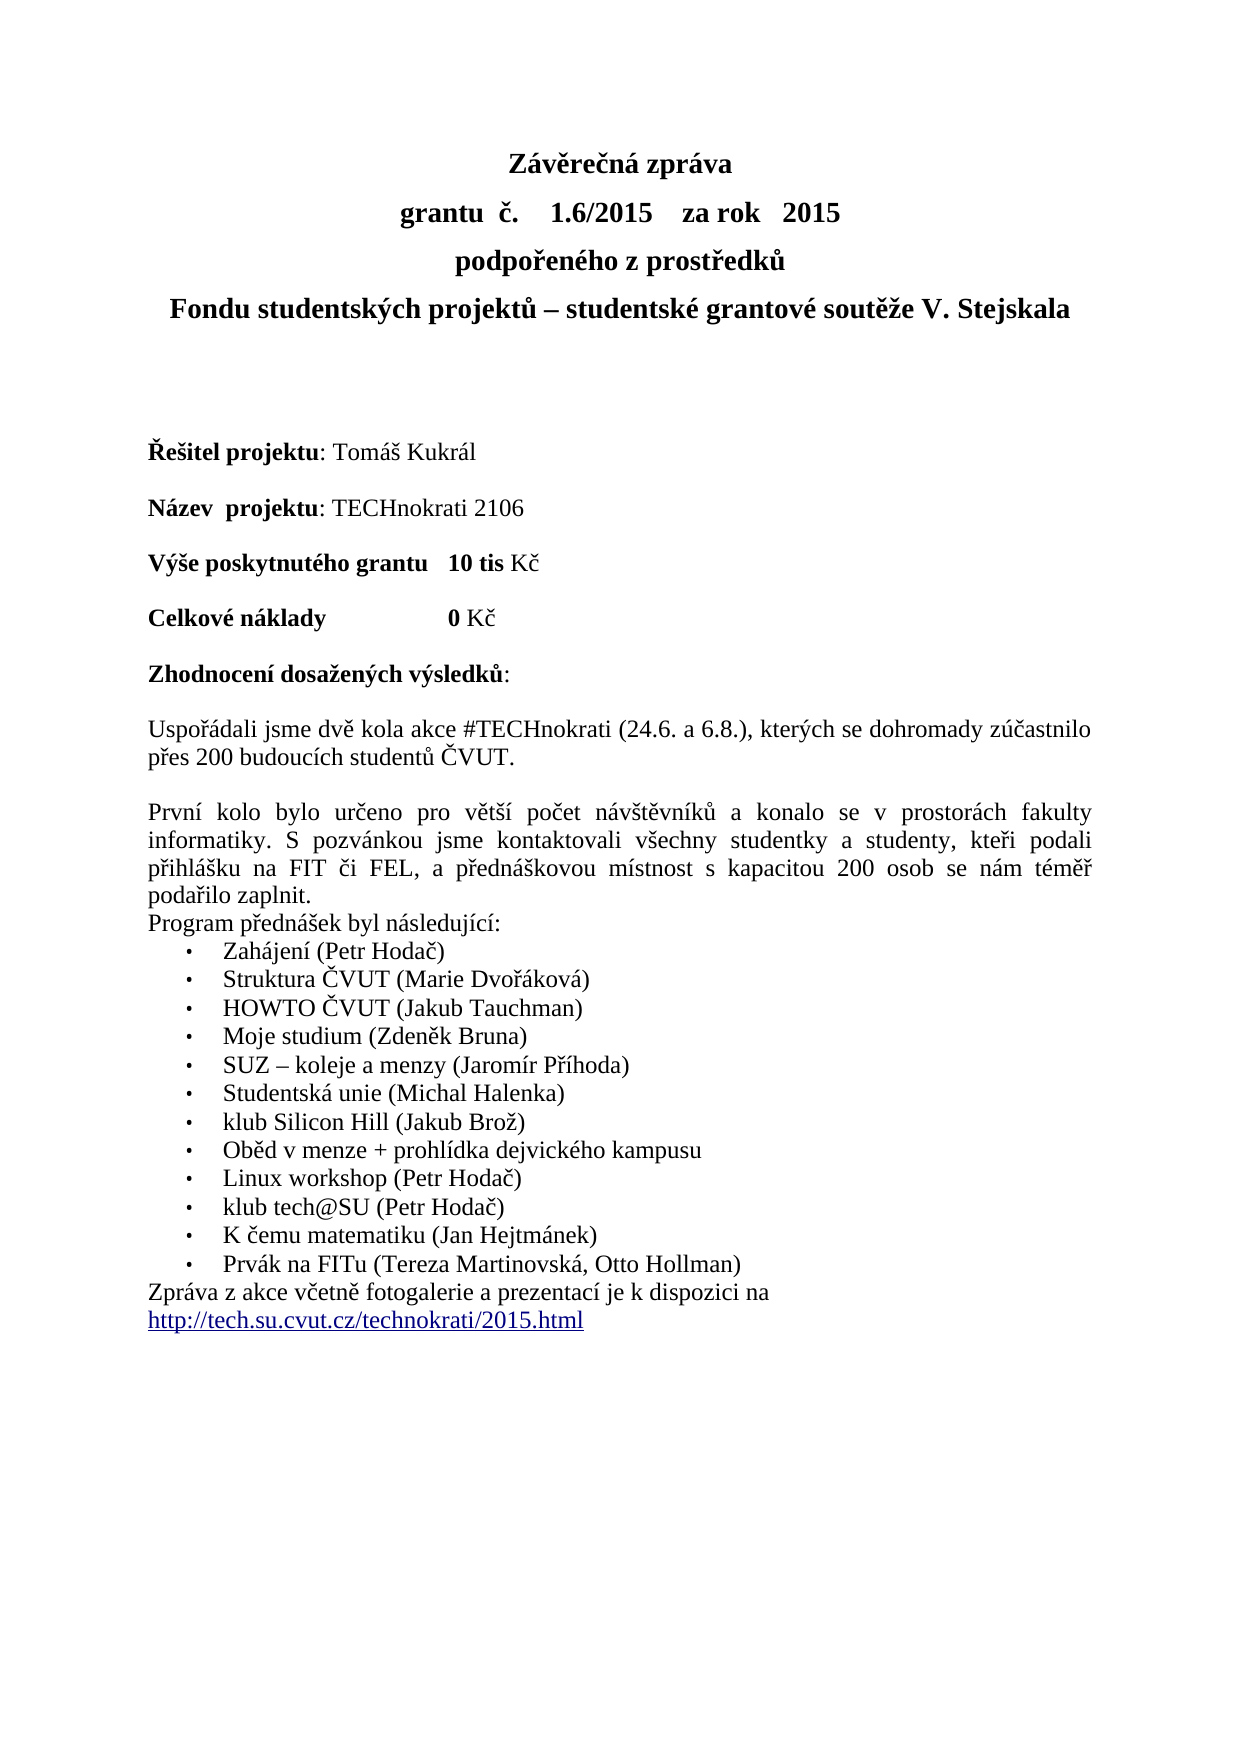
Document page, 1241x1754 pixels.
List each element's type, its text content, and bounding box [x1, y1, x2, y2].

list HOWTO ČVUT (Jakub Tauchman) [185, 994, 1093, 1022]
list K čemu matematiku (Jan Hejtmánek) [185, 1221, 1093, 1250]
text grantu č. 1.6/2015 za rok 2015 [148, 196, 1093, 228]
text podpořeného z prostředků [148, 244, 1093, 277]
text Uspořádali jsme dvě kola akce #TECHnokrati (24.6. a 6.8.), kterých se dohromady zúčastnilo přes 200 budoucích studentů ČVUT. [148, 715, 1093, 771]
text Program přednášek byl následující: [148, 909, 1093, 937]
list Zahájení (Petr Hodač) [185, 937, 1093, 965]
list klub tech@SU (Petr Hodač) [185, 1193, 1093, 1221]
text Zhodnocení dosažených výsledků: [148, 660, 1093, 688]
text Výše poskytnutého grantu 10 tis Kč [148, 549, 1093, 577]
list Linux workshop (Petr Hodač) [185, 1164, 1093, 1193]
text Zpráva z akce včetně fotogalerie a prezentací je k dispozici na http://tech.su.cvut.cz/technokrati/2015.html [148, 1278, 1093, 1334]
text Řešitel projektu: Tomáš Kukrál [148, 438, 1093, 466]
list klub Silicon Hill (Jakub Brož) [185, 1108, 1093, 1136]
text Celkové náklady 0 Kč [148, 604, 1093, 632]
list Studentská unie (Michal Halenka) [185, 1079, 1093, 1108]
list Prvák na FITu (Tereza Martinovská, Otto Hollman) [185, 1250, 1093, 1278]
list SUZ – koleje a menzy (Jaromír Příhoda) [185, 1051, 1093, 1079]
list Moje studium (Zdeněk Bruna) [185, 1022, 1093, 1051]
text Fondu studentských projektů – studentské grantové soutěže V. Stejskala [148, 293, 1093, 325]
text Závěrečná zpráva [148, 148, 1093, 180]
list Oběd v menze + prohlídka dejvického kampusu [185, 1136, 1093, 1164]
text První kolo bylo určeno pro větší počet návštěvníků a konalo se v prostorách fakulty informatiky. S pozvánkou jsme kontaktovali všechny studentky a studenty, kteři podali přihlášku na FIT či FEL, a přednáškovou místnost s kapacitou 200 osob se nám téměř podařilo zaplnit. [148, 798, 1093, 909]
text Název projektu: TECHnokrati 2106 [148, 494, 1093, 521]
list Struktura ČVUT (Marie Dvořáková) [185, 965, 1093, 994]
